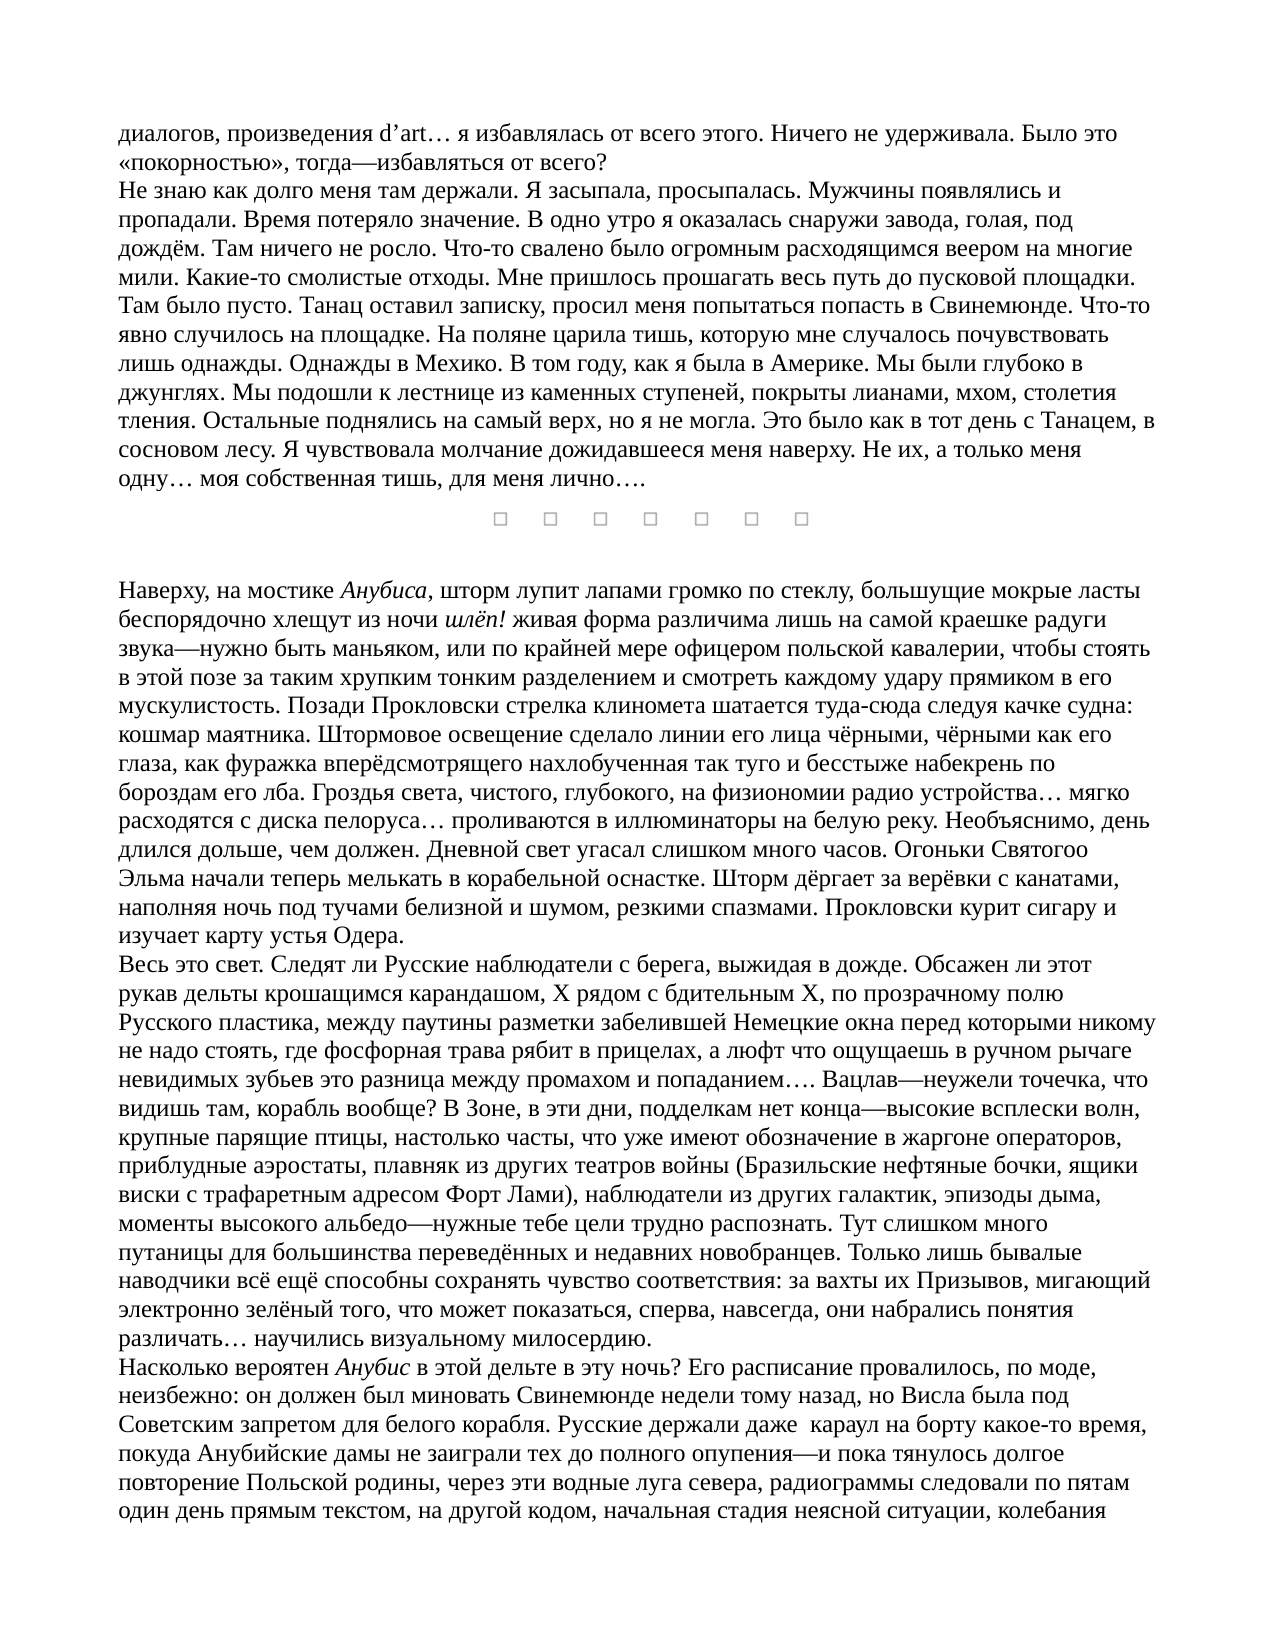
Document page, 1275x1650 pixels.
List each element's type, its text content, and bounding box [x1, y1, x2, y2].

text Насколько вероятен Анубис в этой дельте в эту ночь? Его расписание провалилось, по моде, неизбежно: он должен был миновать Свинемюнде недели тому назад, но Висла была под Советским запретом для белого корабля. Русские держали даже караул на борту какое-то время, покуда Анубийские дамы не заиграли тех до полного опупения—и пока тянулось долгое повторение Польской родины, через эти водные луга севера, радиограммы следовали по пятам один день прямым текстом, на другой кодом, начальная стадия неясной ситуации, колебания [118, 1352, 1157, 1524]
text Наверху, на мостике Анубиса, шторм лупит лапами громко по стеклу, большущие мокрые ласты беспорядочно хлещут из ночи шлёп! живая форма различима лишь на самой краешке радуги звука—нужно быть маньяком, или по крайней мере офицером польской кавалерии, чтобы стоять в этой позе за таким хрупким тонким разделением и смотреть каждому удару прямиком в его мускулистость. Позади Прокловски стрелка клиномета шатается туда-сюда следуя качке судна: кошмар маятника. Штормовое освещение сделало линии его лица чёрными, чёрными как его глаза, как фуражка вперёдсмотрящего нахлобученная так туго и бесстыже набекрень по бороздам его лба. Гроздья света, чистого, глубокого, на физиономии радио устройства… мягко расходятся с диска пелоруса… проливаются в иллюминаторы на белую реку. Необъяснимо, день длился дольше, чем должен. Дневной свет угасал слишком много часов. Огоньки Святогоо Эльма начали теперь мелькать в корабельной оснастке. Шторм дёргает за верёвки с канатами, наполняя ночь под тучами белизной и шумом, резкими спазмами. Прокловски курит сигару и изучает карту устья Одера. [118, 576, 1157, 949]
text Не знаю как долго меня там держали. Я засыпала, просыпалась. Мужчины появлялись и пропадали. Время потеряло значение. В одно утро я оказалась снаружи завода, голая, под дождём. Там ничего не росло. Что-то свалено было огромным расходящимся веером на многие мили. Какие-то смолистые отходы. Мне пришлось прошагать весь путь до пусковой площадки. Там было пусто. Танац оставил записку, просил меня попытаться попасть в Свинемюнде. Что-то явно случилось на площадке. На поляне царила тишь, которую мне случалось почувствовать лишь однажды. Однажды в Мехико. В том году, как я была в Америке. Мы были глубоко в джунглях. Мы подошли к лестнице из каменных ступеней, покрыты лианами, мхом, столетия тления. Остальные поднялись на самый верх, но я не могла. Это было как в тот день с Танацем, в сосновом лесу. Я чувствовала молчание дожидавшееся меня наверху. Не их, а только меня одну… моя собственная тишь, для меня лично…. [118, 176, 1157, 491]
text диалогов, произведения d’art… я избавлялась от всего этого. Ничего не удерживала. Было это «покорностью», тогда—избавляться от всего? [118, 118, 1157, 176]
text Весь это свет. Следят ли Русские наблюдатели с берега, выжидая в дожде. Обсажен ли этот рукав дельты крошащимся карандашом, Х рядом с бдительным Х, по прозрачному полю Русского пластика, между паутины разметки забелившей Немецкие окна перед которыми никому не надо стоять, где фосфорная трава рябит в прицелах, а люфт что ощущаешь в ручном рычаге невидимых зубьев это разница между промахом и попаданием…. Вацлав—неужели точечка, что видишь там, корабль вообще? В Зоне, в эти дни, подделкам нет конца—высокие всплески волн, крупные парящие птицы, настолько часты, что уже имеют обозначение в жаргоне операторов, приблудные аэростаты, плавняк из других театров войны (Бразильские нефтяные бочки, ящики виски с трафаретным адресом Форт Лами), наблюдатели из других галактик, эпизоды дыма, моменты высокого альбедо—нужные тебе цели трудно распознать. Тут слишком много путаницы для большинства переведённых и недавних новобранцев. Только лишь бывалые наводчики всё ещё способны сохранять чувство соответствия: за вахты их Призывов, мигающий электронно зелёный того, что может показаться, сперва, навсегда, они набрались понятия различать… научились визуальному милосердию. [118, 949, 1157, 1352]
picture [118, 491, 1157, 547]
